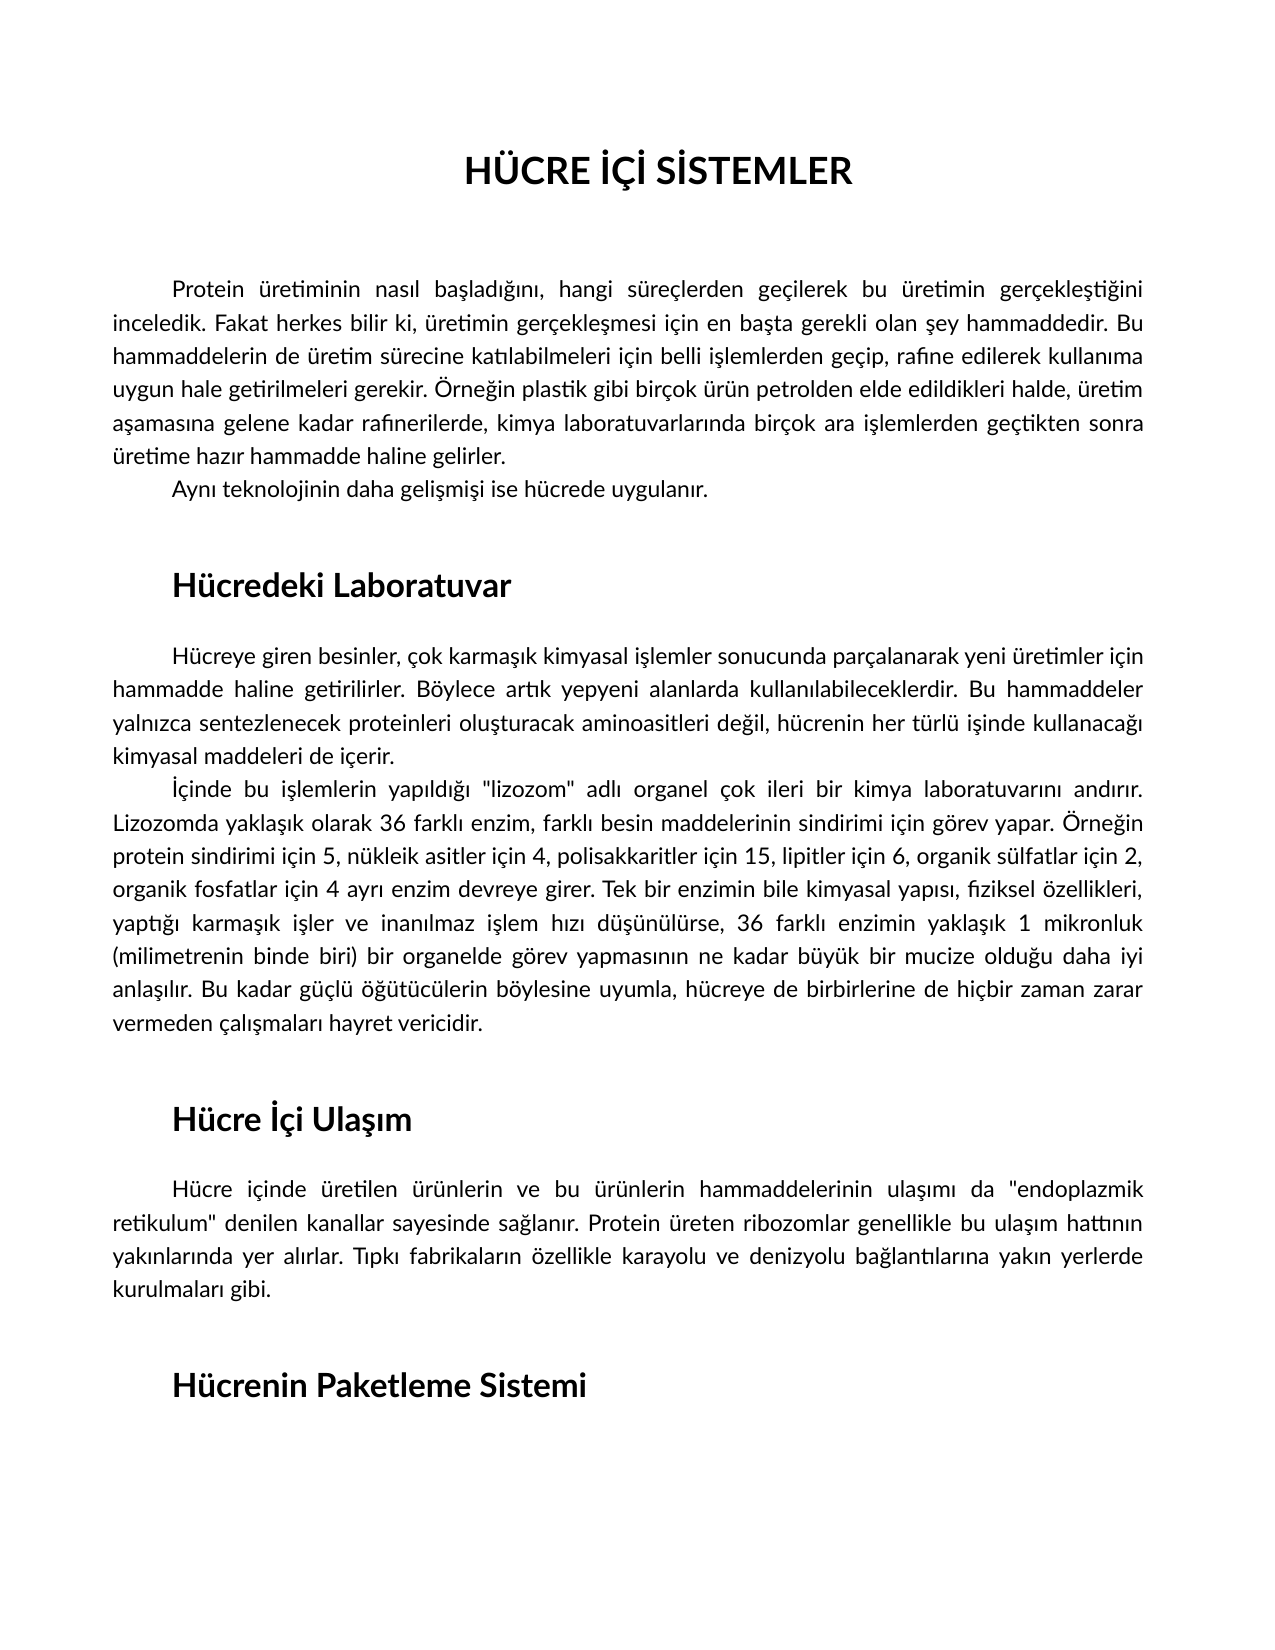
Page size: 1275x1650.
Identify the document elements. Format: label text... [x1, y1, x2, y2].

text Hücrenin Paketleme Sistemi [112, 1371, 1145, 1404]
text HÜCRE İÇİ SİSTEMLER [112, 148, 1145, 193]
text Hücre içinde üretilen ürünlerin ve bu ürünlerin hammaddelerinin ulaşımı da "endoplazmik retikulum" denilen kanallar sayesinde sağlanır. Protein üreten ribozomlar genellikle bu ulaşım hattının yakınlarında yer alırlar. Tıpkı fabrikaların özellikle karayolu ve denizyolu bağlantılarına yakın yerlerde kurulmaları gibi. [112, 1171, 1145, 1304]
text İçinde bu işlemlerin yapıldığı "lizozom" adlı organel çok ileri bir kimya laboratuvarını andırır. Lizozomda yaklaşık olarak 36 farklı enzim, farklı besin maddelerinin sindirimi için görev yapar. Örneğin protein sindirimi için 5, nükleik asitler için 4, polisakkaritler için 15, lipitler için 6, organik sülfatlar için 2, organik fosfatlar için 4 ayrı enzim devreye girer. Tek bir enzimin bile kimyasal yapısı, fiziksel özellikleri, yaptığı karmaşık işler ve inanılmaz işlem hızı düşünülürse, 36 farklı enzimin yaklaşık 1 mikronluk (milimetrenin binde biri) bir organelde görev yapmasının ne kadar büyük bir mucize olduğu daha iyi anlaşılır. Bu kadar güçlü öğütücülerin böylesine uyumla, hücreye de birbirlerine de hiçbir zaman zarar vermeden çalışmaları hayret vericidir. [112, 771, 1145, 1038]
text Hücreye giren besinler, çok karmaşık kimyasal işlemler sonucunda parçalanarak yeni üretimler için hammadde haline getirilirler. Böylece artık yepyeni alanlarda kullanılabileceklerdir. Bu hammaddeler yalnızca sentezlenecek proteinleri oluşturacak aminoasitleri değil, hücrenin her türlü işinde kullanacağı kimyasal maddeleri de içerir. [112, 638, 1145, 771]
text Protein üretiminin nasıl başladığını, hangi süreçlerden geçilerek bu üretimin gerçekleştiğini inceledik. Fakat herkes bilir ki, üretimin gerçekleşmesi için en başta gerekli olan şey hammaddedir. Bu hammaddelerin de üretim sürecine katılabilmeleri için belli işlemlerden geçip, rafine edilerek kullanıma uygun hale getirilmeleri gerekir. Örneğin plastik gibi birçok ürün petrolden elde edildikleri halde, üretim aşamasına gelene kadar rafinerilerde, kimya laboratuvarlarında birçok ara işlemlerden geçtikten sonra üretime hazır hammadde haline gelirler. [112, 271, 1145, 471]
subtitle Hücre İçi Ulaşım [112, 1104, 1145, 1138]
text Aynı teknolojinin daha gelişmişi ise hücrede uygulanır. [112, 471, 1145, 504]
subtitle Hücredeki Laboratuvar [112, 571, 1145, 604]
